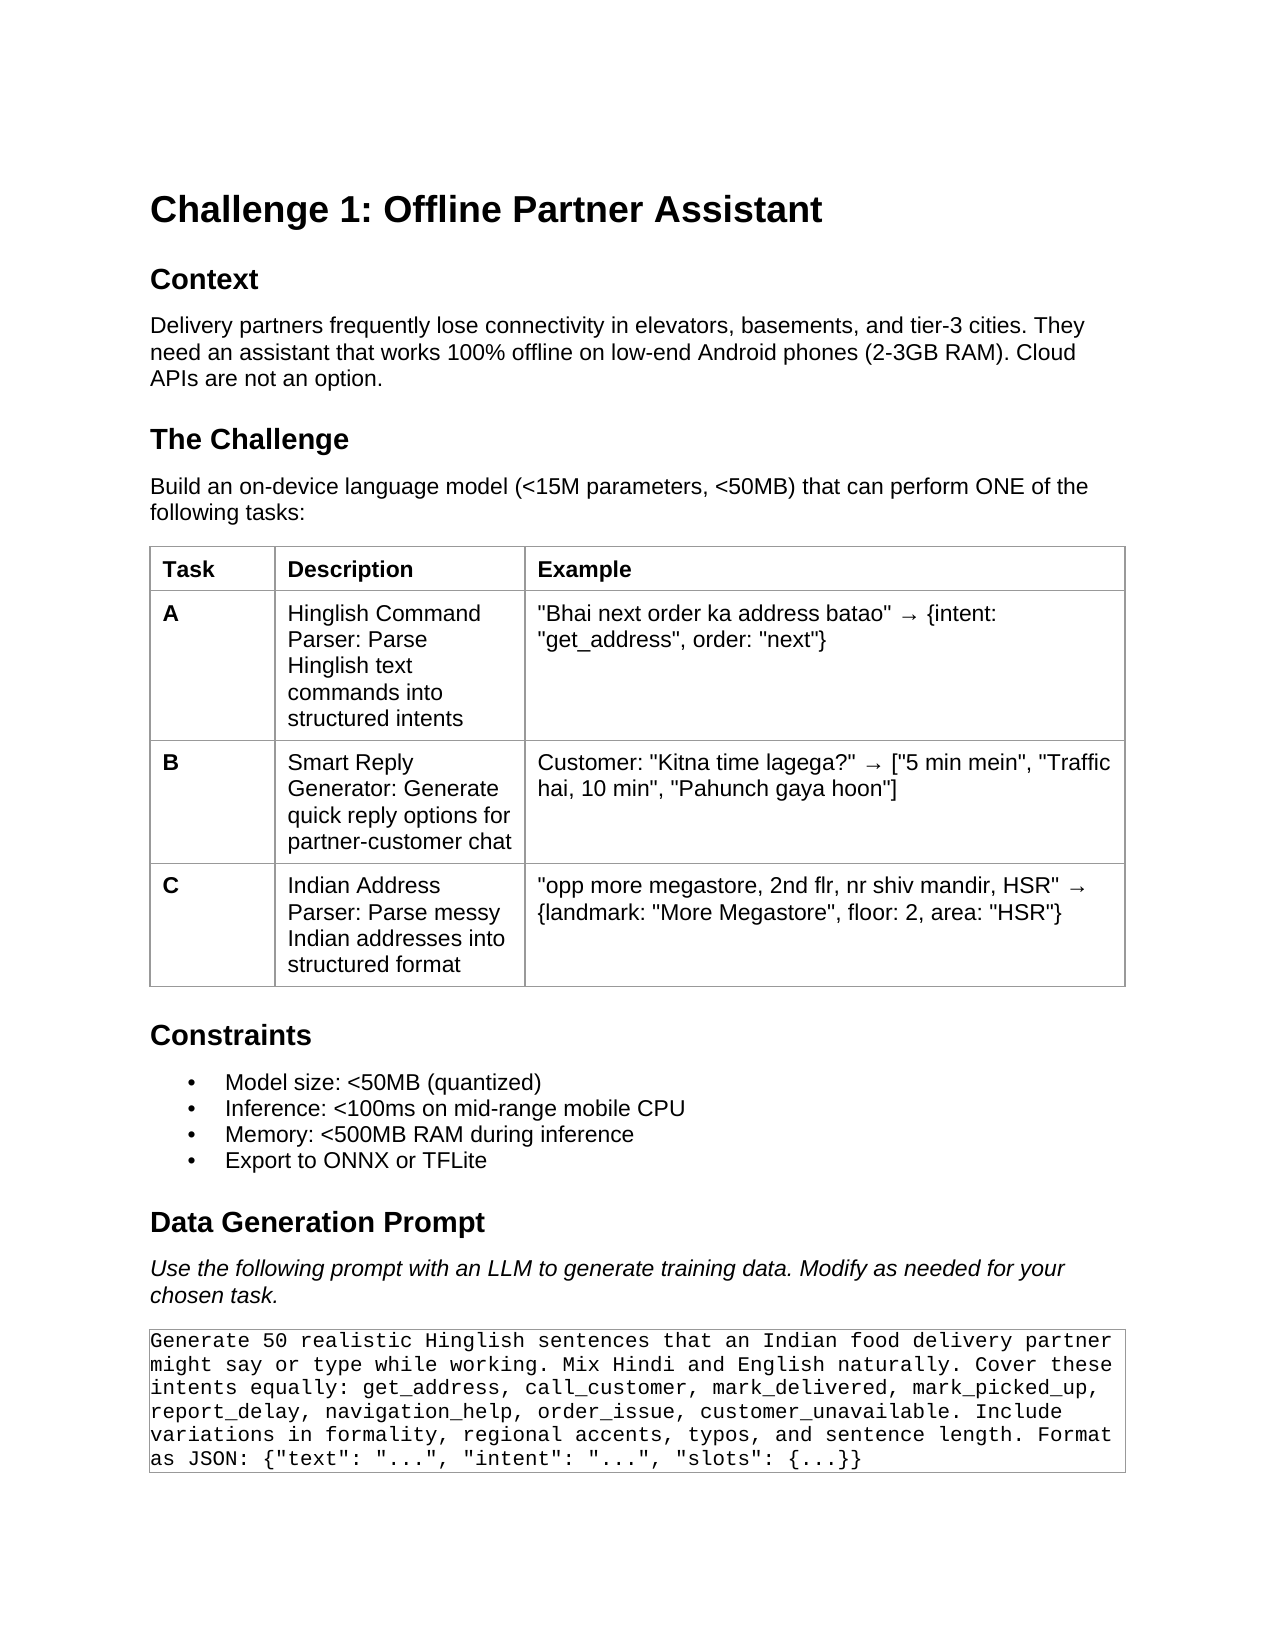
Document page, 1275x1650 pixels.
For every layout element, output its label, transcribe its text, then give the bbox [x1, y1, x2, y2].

table_cell A [151, 591, 274, 740]
subtitle Data Generation Prompt [150, 1205, 1125, 1239]
table_cell C [151, 864, 274, 986]
subtitle Context [150, 262, 1125, 295]
subtitle The Challenge [150, 422, 1125, 456]
table_cell Customer: "Kitna time lagega?" → ["5 min mein", "Traffic hai, 10 min", "Pahunch gaya hoon"] [526, 741, 1124, 863]
subtitle Challenge 1: Offline Partner Assistant [150, 187, 1125, 231]
text Build an on-device language model (<15M parameters, <50MB) that can perform ONE of the following tasks: [150, 473, 1125, 525]
table_cell "opp more megastore, 2nd flr, nr shiv mandir, HSR" → {landmark: "More Megastore", floor: 2, area: "HSR"} [526, 864, 1124, 986]
table_cell B [151, 741, 274, 863]
list Memory: <500MB RAM during inference [187, 1121, 1125, 1147]
table_cell Hinglish Command Parser: Parse Hinglish text commands into structured intents [276, 591, 524, 740]
table_header Example [526, 547, 1124, 590]
text Delivery partners frequently lose connectivity in elevators, basements, and tier-3 cities. They need an assistant that works 100% offline on low-end Android phones (2-3GB RAM). Cloud APIs are not an option. [150, 312, 1125, 391]
table_header Description [276, 547, 524, 590]
text Generate 50 realistic Hinglish sentences that an Indian food delivery partner might say or type while working. Mix Hindi and English naturally. Cover these intents equally: get_address, call_customer, mark_delivered, mark_picked_up, report_delay, navigation_help, order_issue, customer_unavailable. Include variations in formality, regional accents, typos, and sentence length. Format as JSON: {"text": "...", "intent": "...", "slots": {...}} [150, 1330, 1125, 1472]
list Model size: <50MB (quantized) [187, 1068, 1125, 1095]
table_header Task [151, 547, 274, 590]
subtitle Constraints [150, 1018, 1125, 1052]
text Use the following prompt with an LLM to generate training data. Modify as needed for your chosen task. [150, 1255, 1125, 1308]
table_cell Smart Reply Generator: Generate quick reply options for partner-customer chat [276, 741, 524, 863]
table_cell "Bhai next order ka address batao" → {intent: "get_address", order: "next"} [526, 591, 1124, 740]
list Inference: <100ms on mid-range mobile CPU [187, 1095, 1125, 1121]
list Export to ONNX or TFLite [187, 1147, 1125, 1174]
table_cell Indian Address Parser: Parse messy Indian addresses into structured format [276, 864, 524, 986]
